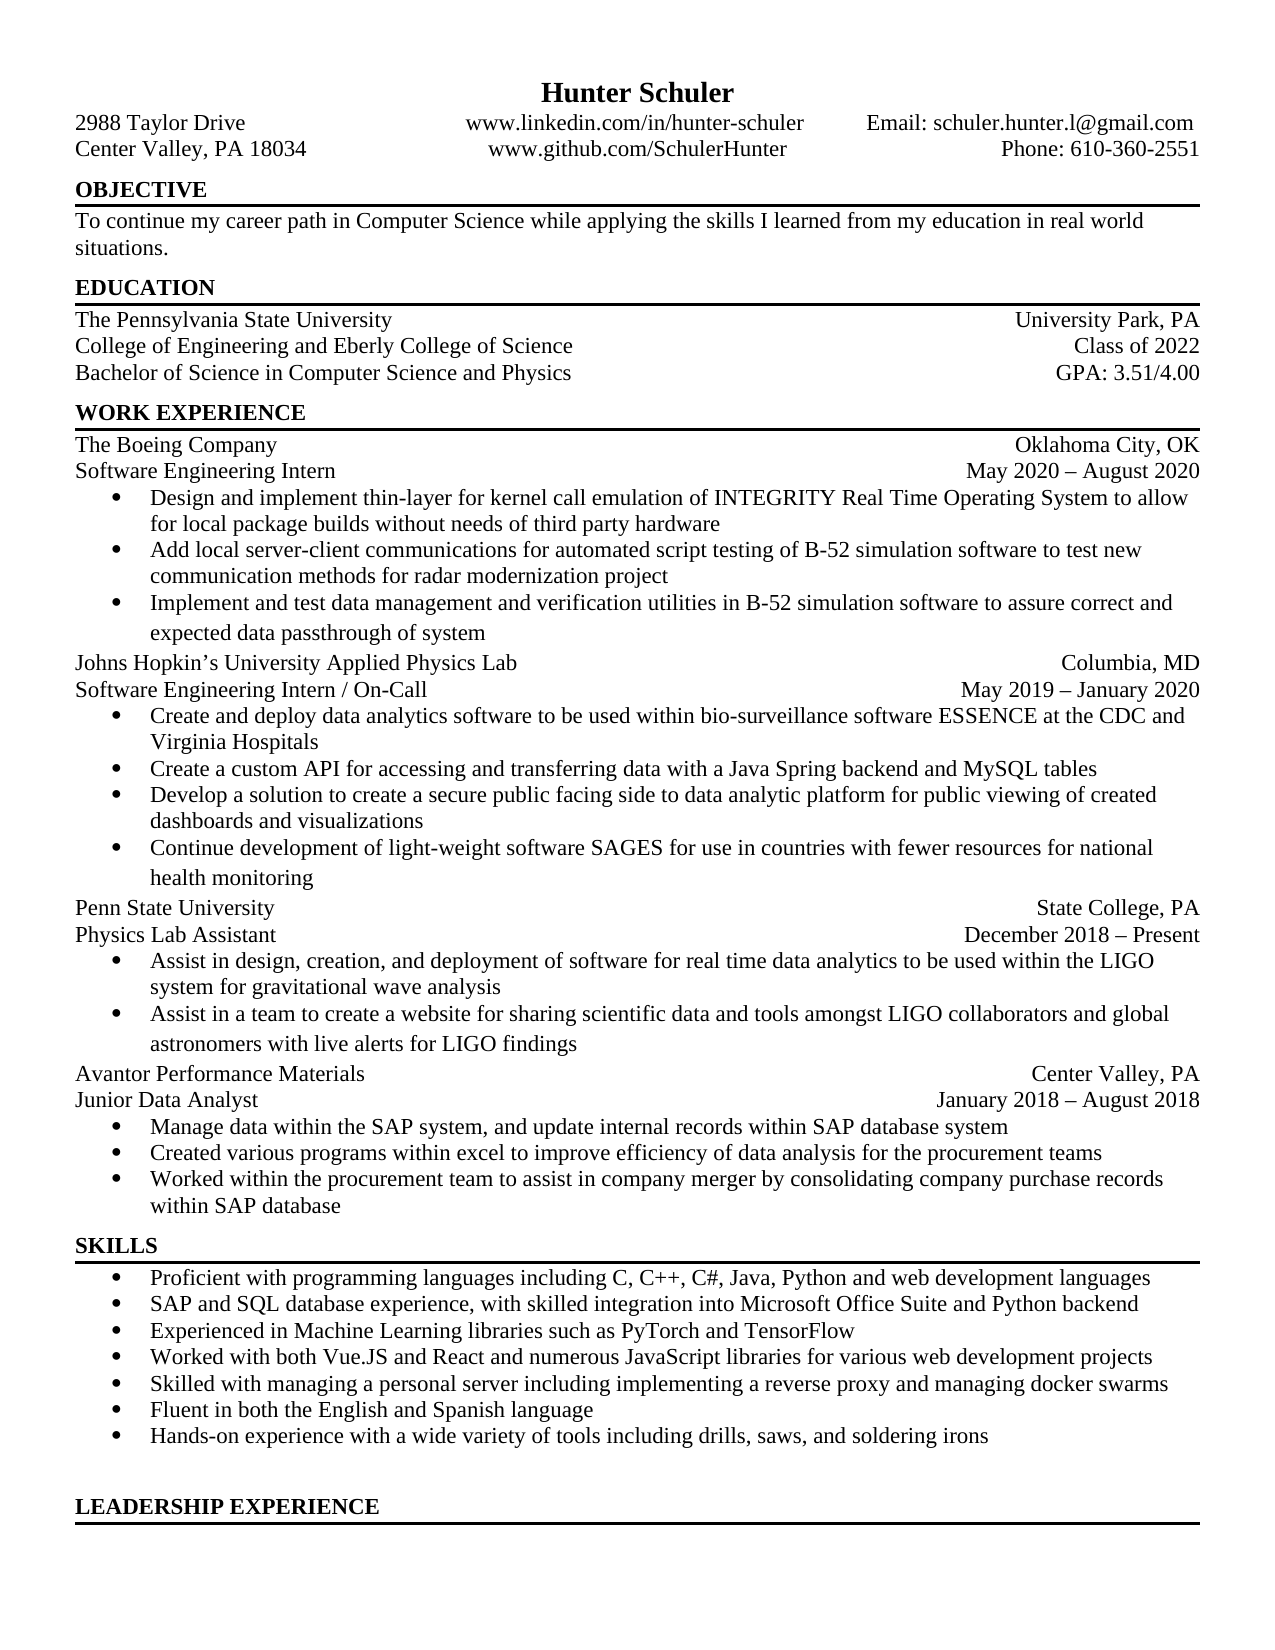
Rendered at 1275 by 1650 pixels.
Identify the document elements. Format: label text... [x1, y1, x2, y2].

text WORK EXPERIENCE [75, 399, 1200, 428]
list Proficient with programming languages including C, C++, C#, Java, Python and web development languages [112, 1264, 1200, 1291]
list Add local server-client communications for automated script testing of B-52 simulation software to test new communication methods for radar modernization project [112, 536, 1200, 589]
list Manage data within the SAP system, and update internal records within SAP database system [112, 1113, 1200, 1139]
text SKILLS [75, 1233, 1200, 1261]
text 2988 Taylor Drive www.linkedin.com/in/hunter-schuler Email: schuler.hunter.l@gmail.com [75, 108, 1200, 135]
text LEADERSHIP EXPERIENCE [75, 1493, 1200, 1522]
text OBJECTIVE [75, 176, 1200, 204]
list Worked with both Vue.JS and React and numerous JavaScript libraries for various web development projects [112, 1343, 1200, 1369]
list Fluent in both the English and Spanish language [112, 1396, 1200, 1422]
list Assist in a team to create a website for sharing scientific data and tools amongst LIGO collaborators and global astronomers with live alerts for LIGO findings [112, 1000, 1200, 1056]
list Hands-on experience with a wide variety of tools including drills, saws, and soldering irons [112, 1422, 1200, 1449]
text Hunter Schuler [75, 75, 1200, 108]
text The Boeing Company Oklahoma City, OK [75, 431, 1200, 457]
text EDUCATION [75, 274, 1200, 303]
list Worked within the procurement team to assist in company merger by consolidating company purchase records within SAP database [112, 1166, 1200, 1218]
text Software Engineering Intern May 2020 – August 2020 [75, 457, 1200, 483]
list Develop a solution to create a secure public facing side to data analytic platform for public viewing of created dashboards and visualizations [112, 781, 1200, 834]
text Software Engineering Intern / On-Call May 2019 – January 2020 [75, 676, 1200, 702]
list Assist in design, creation, and deployment of software for real time data analytics to be used within the LIGO system for gravitational wave analysis [112, 947, 1200, 1000]
list SAP and SQL database experience, with skilled integration into Microsoft Office Suite and Python backend [112, 1291, 1200, 1317]
text Johns Hopkin’s University Applied Physics Lab Columbia, MD [75, 649, 1200, 676]
list Experienced in Machine Learning libraries such as PyTorch and TensorFlow [112, 1317, 1200, 1343]
text Avantor Performance Materials Center Valley, PA [75, 1060, 1200, 1086]
text The Pennsylvania State University University Park, PA [75, 306, 1200, 332]
text Bachelor of Science in Computer Science and Physics GPA: 3.51/4.00 [75, 358, 1200, 385]
list Continue development of light-weight software SAGES for use in countries with fewer resources for national health monitoring [112, 834, 1200, 890]
list Create and deploy data analytics software to be used within bio-surveillance software ESSENCE at the CDC and Virginia Hospitals [112, 702, 1200, 755]
text Center Valley, PA 18034 www.github.com/SchulerHunter Phone: 610-360-2551 [75, 135, 1200, 161]
text Physics Lab Assistant December 2018 – Present [75, 921, 1200, 947]
text To continue my career path in Computer Science while applying the skills I learned from my education in real world situations. [75, 207, 1200, 260]
list Create a custom API for accessing and transferring data with a Java Spring backend and MySQL tables [112, 755, 1200, 781]
text Junior Data Analyst January 2018 – August 2018 [75, 1086, 1200, 1113]
text College of Engineering and Eberly College of Science Class of 2022 [75, 332, 1200, 358]
list Skilled with managing a personal server including implementing a reverse proxy and managing docker swarms [112, 1369, 1200, 1396]
list Created various programs within excel to improve efficiency of data analysis for the procurement teams [112, 1139, 1200, 1166]
list Implement and test data management and verification utilities in B-52 simulation software to assure correct and expected data passthrough of system [112, 589, 1200, 646]
text Penn State University State College, PA [75, 894, 1200, 921]
list Design and implement thin-layer for kernel call emulation of INTEGRITY Real Time Operating System to allow for local package builds without needs of third party hardware [112, 483, 1200, 536]
